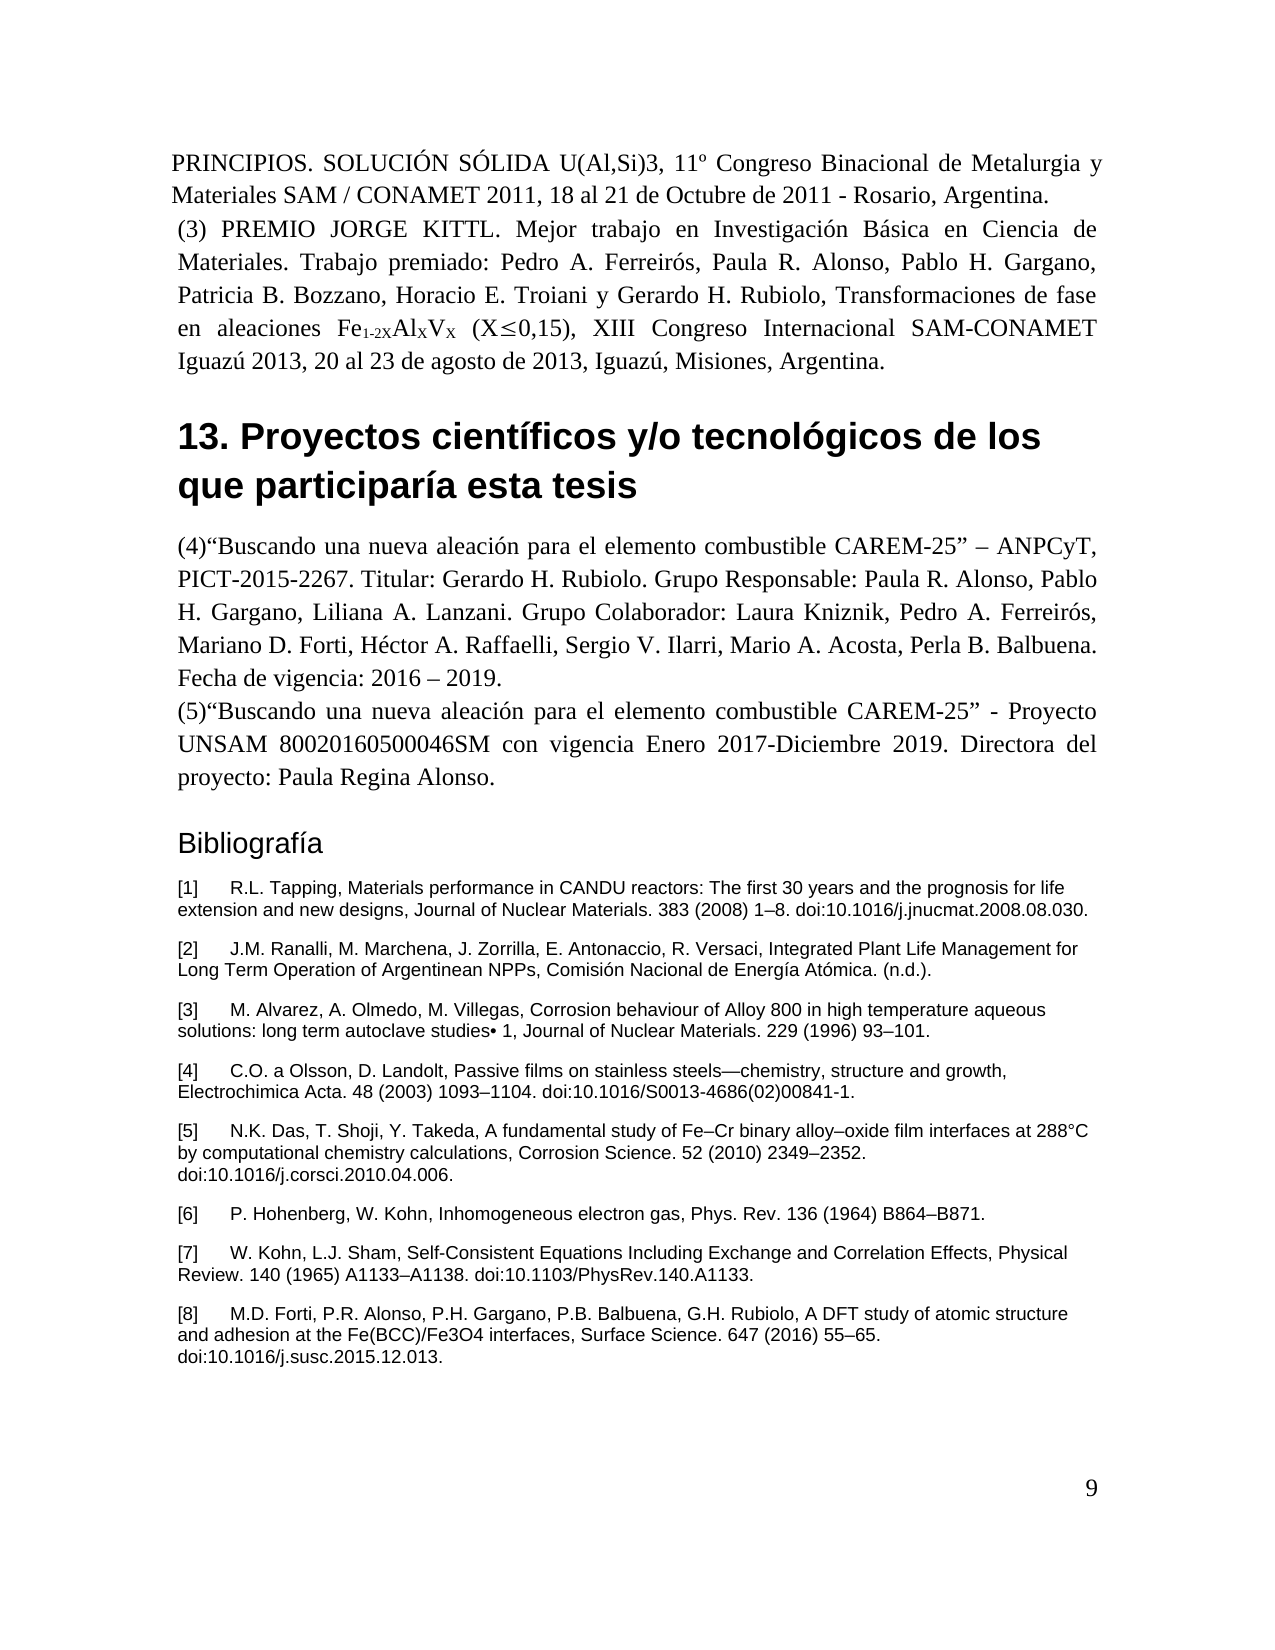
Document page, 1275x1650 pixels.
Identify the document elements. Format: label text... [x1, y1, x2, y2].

list PREMIO JORGE KITTL. Mejor trabajo en Investigación Básica en Ciencia de Materiales. Trabajo premiado: Pedro A. Ferreirós, Paula R. Alonso, Pablo H. Gargano, Patricia B. Bozzano, Horacio E. Troiani y Gerardo H. Rubiolo, Transformaciones de fase en aleaciones Fe1-2XAlXVX (X0,15), XIII Congreso Internacional SAM-CONAMET Iguazú 2013, 20 al 23 de agosto de 2013, Iguazú, Misiones, Argentina. [177, 214, 1098, 374]
text [3] M. Alvarez, A. Olmedo, M. Villegas, Corrosion behaviour of Alloy 800 in high temperature aqueous solutions: long term autoclave studies• 1, Journal of Nuclear Materials. 229 (1996) 93–101. [177, 998, 1098, 1042]
text [7] W. Kohn, L.J. Sham, Self-Consistent Equations Including Exchange and Correlation Effects, Physical Review. 140 (1965) A1133–A1138. doi:10.1103/PhysRev.140.A1133. [177, 1242, 1098, 1285]
list “Buscando una nueva aleación para el elemento combustible CAREM-25” - Proyecto UNSAM 80020160500046SM con vigencia Enero 2017-Diciembre 2019. Directora del proyecto: Paula Regina Alonso. [177, 696, 1098, 791]
text [2] J.M. Ranalli, M. Marchena, J. Zorrilla, E. Antonaccio, R. Versaci, Integrated Plant Life Management for Long Term Operation of Argentinean NPPs, Comisión Nacional de Energía Atómica. (n.d.). [177, 938, 1098, 981]
text [5] N.K. Das, T. Shoji, Y. Takeda, A fundamental study of Fe–Cr binary alloy–oxide film interfaces at 288°C by computational chemistry calculations, Corrosion Science. 52 (2010) 2349–2352. doi:10.1016/j.corsci.2010.04.006. [177, 1120, 1098, 1185]
text [4] C.O. a Olsson, D. Landolt, Passive films on stainless steels—chemistry, structure and growth, Electrochimica Acta. 48 (2003) 1093–1104. doi:10.1016/S0013-4686(02)00841-1. [177, 1059, 1098, 1102]
text [6] P. Hohenberg, W. Kohn, Inhomogeneous electron gas, Phys. Rev. 136 (1964) B864–B871. [177, 1203, 1098, 1224]
list PRINCIPIOS. SOLUCIÓN SÓLIDA U(Al,Si)3, 11º Congreso Binacional de Metalurgia y Materiales SAM / CONAMET 2011, 18 al 21 de Octubre de 2011 - Rosario, Argentina. [171, 148, 1104, 209]
subtitle Bibliografía [177, 826, 1098, 859]
subtitle Proyectos científicos y/o tecnológicos de los que participaría esta tesis [177, 414, 1098, 507]
text [8] M.D. Forti, P.R. Alonso, P.H. Gargano, P.B. Balbuena, G.H. Rubiolo, A DFT study of atomic structure and adhesion at the Fe(BCC)/Fe3O4 interfaces, Surface Science. 647 (2016) 55–65. doi:10.1016/j.susc.2015.12.013. [177, 1303, 1098, 1367]
text [1] R.L. Tapping, Materials performance in CANDU reactors: The first 30 years and the prognosis for life extension and new designs, Journal of Nuclear Materials. 383 (2008) 1–8. doi:10.1016/j.jnucmat.2008.08.030. [177, 877, 1098, 920]
list “Buscando una nueva aleación para el elemento combustible CAREM-25” – ANPCyT, PICT-2015-2267. Titular: Gerardo H. Rubiolo. Grupo Responsable: Paula R. Alonso, Pablo H. Gargano, Liliana A. Lanzani. Grupo Colaborador: Laura Kniznik, Pedro A. Ferreirós, Mariano D. Forti, Héctor A. Raffaelli, Sergio V. Ilarri, Mario A. Acosta, Perla B. Balbuena. Fecha de vigencia: 2016 – 2019. [177, 531, 1098, 692]
